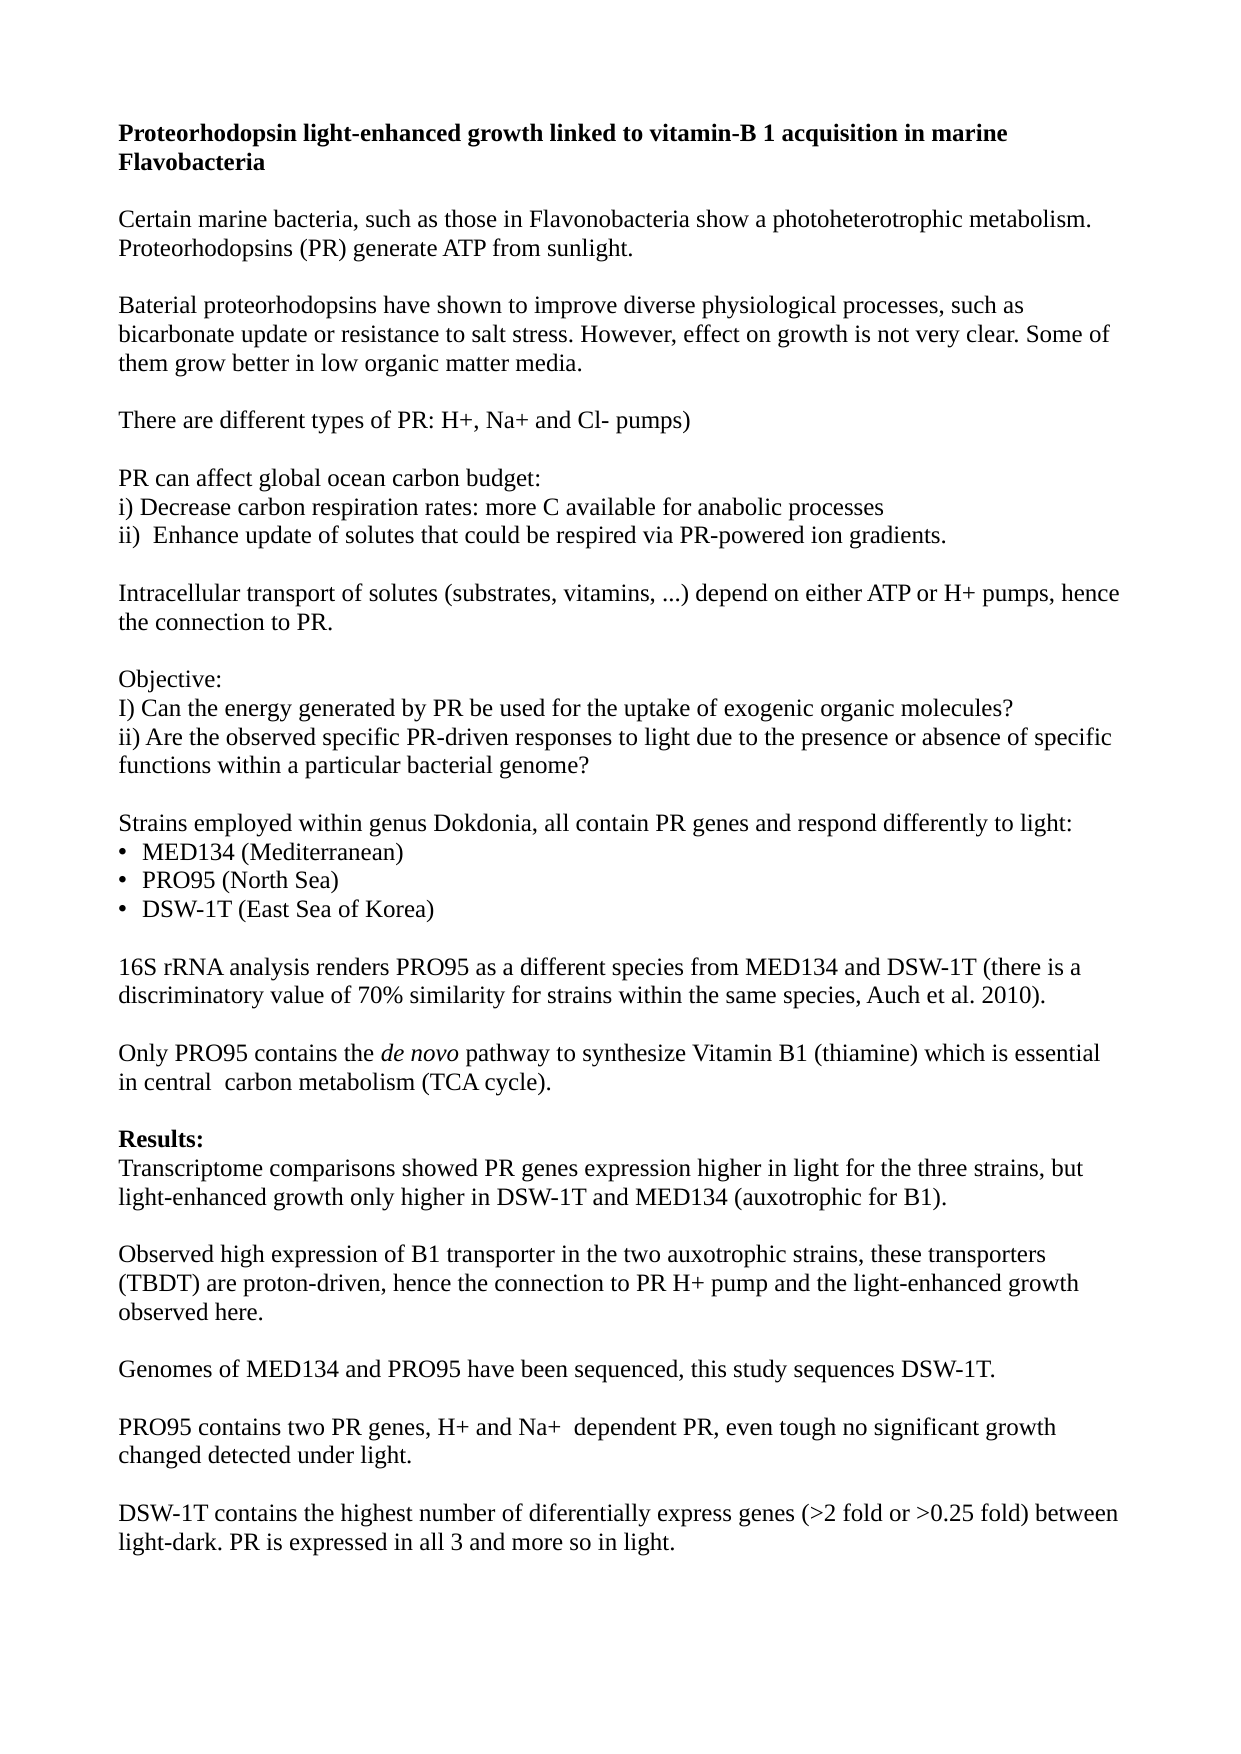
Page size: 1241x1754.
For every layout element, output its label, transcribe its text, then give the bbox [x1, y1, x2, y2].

text PRO95 contains two PR genes, H+ and Na+ dependent PR, even tough no significant growth changed detected under light. [118, 1412, 1122, 1469]
text Proteorhodopsin light-enhanced growth linked to vitamin-B 1 acquisition in marine Flavobacteria [118, 118, 1122, 176]
text Objective: [118, 664, 1122, 693]
list MED134 (Mediterranean) [118, 837, 1122, 866]
text Transcriptome comparisons showed PR genes expression higher in light for the three strains, but light-enhanced growth only higher in DSW-1T and MED134 (auxotrophic for B1). [118, 1153, 1122, 1211]
text i) Decrease carbon respiration rates: more C available for anabolic processes [118, 492, 1122, 521]
text Observed high expression of B1 transporter in the two auxotrophic strains, these transporters (TBDT) are proton-driven, hence the connection to PR H+ pump and the light-enhanced growth observed here. [118, 1239, 1122, 1326]
list DSW-1T (East Sea of Korea) [118, 894, 1122, 923]
text Genomes of MED134 and PRO95 have been sequenced, this study sequences DSW-1T. [118, 1354, 1122, 1383]
text Intracellular transport of solutes (substrates, vitamins, ...) depend on either ATP or H+ pumps, hence the connection to PR. [118, 578, 1122, 636]
text 16S rRNA analysis renders PRO95 as a different species from MED134 and DSW-1T (there is a discriminatory value of 70% similarity for strains within the same species, Auch et al. 2010). [118, 952, 1122, 1009]
list PRO95 (North Sea) [118, 866, 1122, 894]
text Strains employed within genus Dokdonia, all contain PR genes and respond differently to light: [118, 808, 1122, 837]
text DSW-1T contains the highest number of diferentially express genes (>2 fold or >0.25 fold) between light-dark. PR is expressed in all 3 and more so in light. [118, 1498, 1122, 1556]
text ii) Enhance update of solutes that could be respired via PR-powered ion gradients. [118, 521, 1122, 549]
text Results: [118, 1124, 1122, 1153]
text Only PRO95 contains the de novo pathway to synthesize Vitamin B1 (thiamine) which is essential in central carbon metabolism (TCA cycle). [118, 1038, 1122, 1096]
text Certain marine bacteria, such as those in Flavonobacteria show a photoheterotrophic metabolism. Proteorhodopsins (PR) generate ATP from sunlight. [118, 204, 1122, 262]
text PR can affect global ocean carbon budget: [118, 463, 1122, 492]
text Baterial proteorhodopsins have shown to improve diverse physiological processes, such as bicarbonate update or resistance to salt stress. However, effect on growth is not very clear. Some of them grow better in low organic matter media. [118, 291, 1122, 377]
text There are different types of PR: H+, Na+ and Cl- pumps) [118, 406, 1122, 434]
text I) Can the energy generated by PR be used for the uptake of exogenic organic molecules? [118, 693, 1122, 722]
text ii) Are the observed specific PR-driven responses to light due to the presence or absence of specific functions within a particular bacterial genome? [118, 722, 1122, 779]
